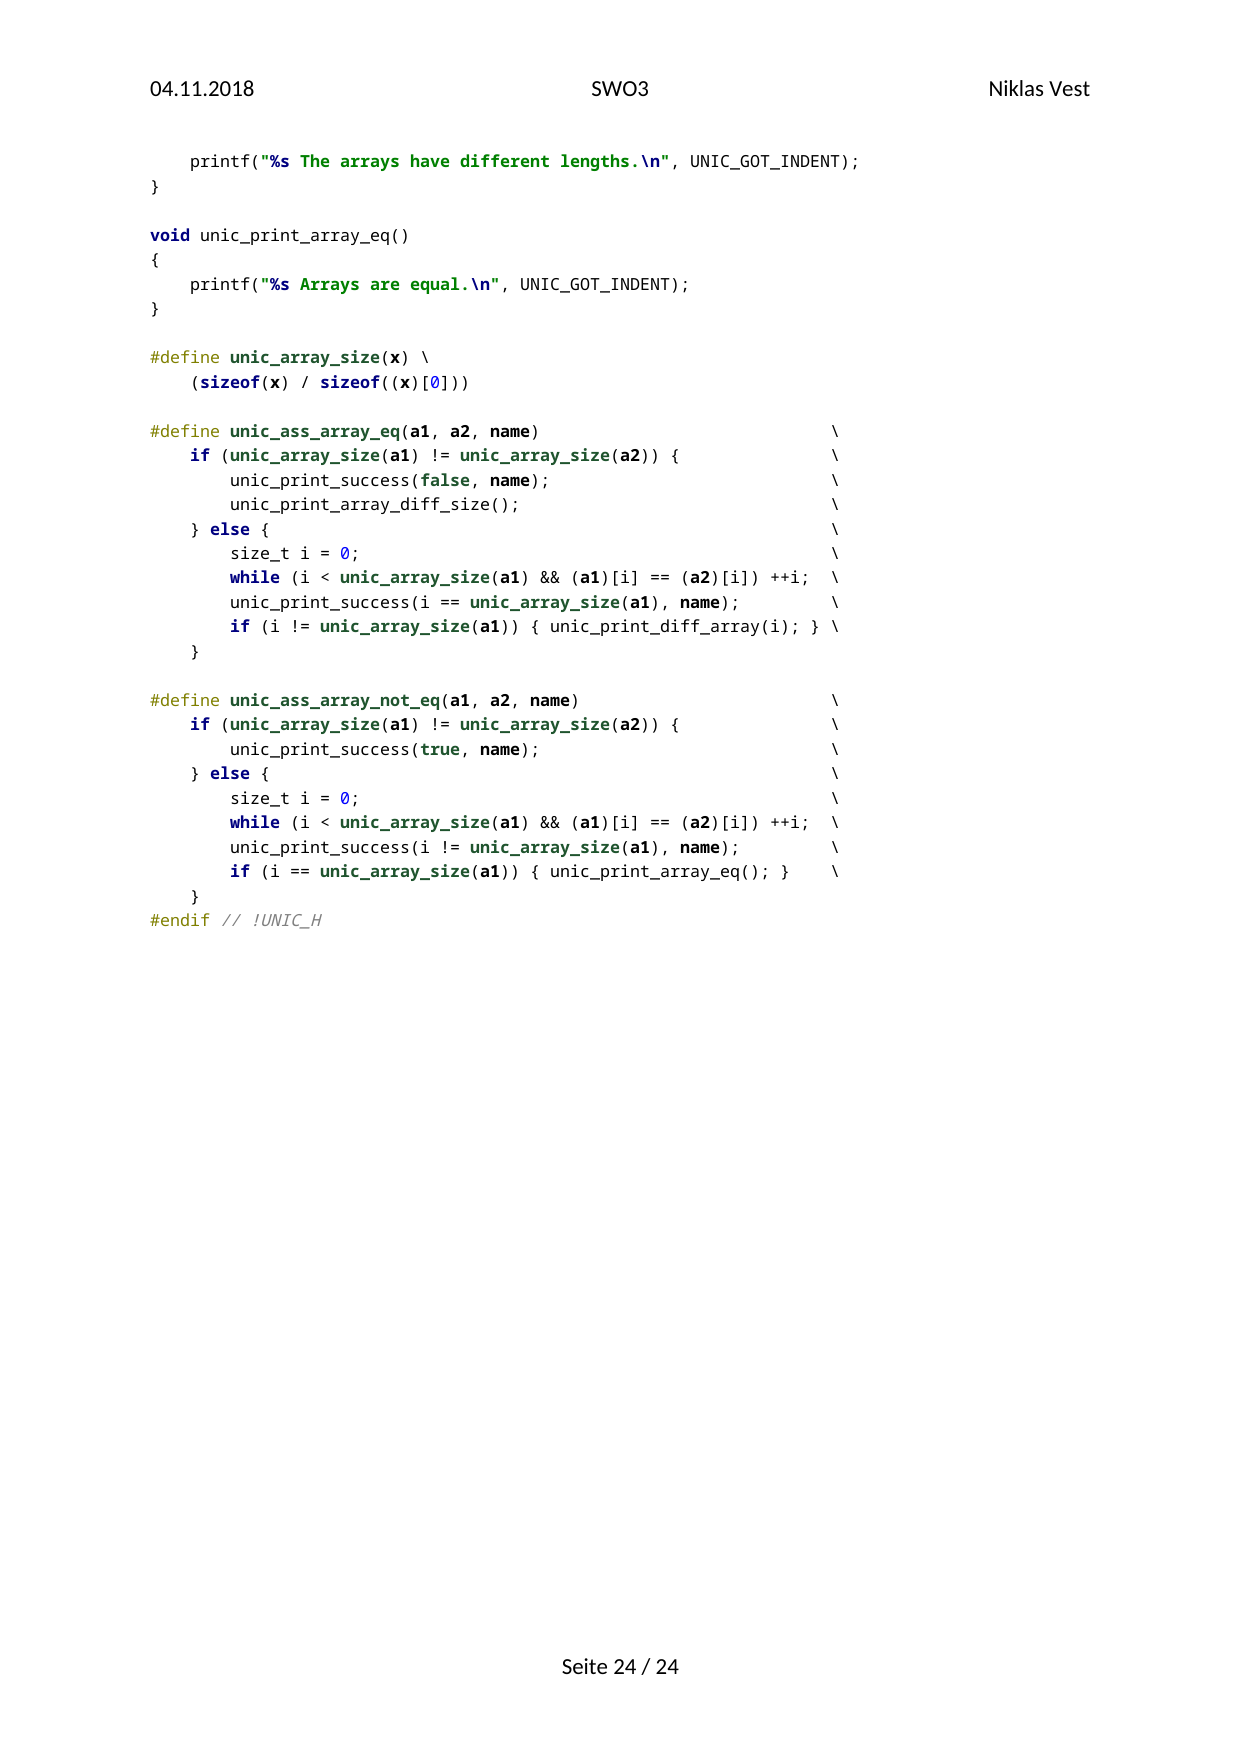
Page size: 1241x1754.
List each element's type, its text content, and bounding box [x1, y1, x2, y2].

text (sizeof(x) / sizeof((x)[0])) [150, 370, 1090, 393]
text size_t i = 0; \ [150, 542, 1090, 564]
text #define unic_array_size(x) \ [150, 346, 1090, 368]
text if (unic_array_size(a1) != unic_array_size(a2)) { \ [150, 713, 1090, 736]
text } else { \ [150, 762, 1090, 785]
text if (i != unic_array_size(a1)) { unic_print_diff_array(i); } \ [150, 615, 1090, 638]
text #endif // !UNIC_H [150, 909, 1090, 932]
text if (i == unic_array_size(a1)) { unic_print_array_eq(); } \ [150, 860, 1090, 883]
text { [150, 248, 1090, 271]
text } [150, 297, 1090, 319]
text } [150, 884, 1090, 907]
text while (i < unic_array_size(a1) && (a1)[i] == (a2)[i]) ++i; \ [150, 811, 1090, 834]
text unic_print_success(i == unic_array_size(a1), name); \ [150, 591, 1090, 613]
text #define unic_ass_array_eq(a1, a2, name) \ [150, 419, 1090, 442]
text if (unic_array_size(a1) != unic_array_size(a2)) { \ [150, 444, 1090, 466]
text printf("%s The arrays have different lengths.\n", UNIC_GOT_INDENT); [150, 150, 1090, 173]
text } else { \ [150, 517, 1090, 540]
text unic_print_success(true, name); \ [150, 737, 1090, 760]
text void unic_print_array_eq() [150, 223, 1090, 246]
text unic_print_array_diff_size(); \ [150, 493, 1090, 515]
text } [150, 174, 1090, 197]
text size_t i = 0; \ [150, 786, 1090, 809]
text } [150, 639, 1090, 662]
text unic_print_success(false, name); \ [150, 468, 1090, 491]
text while (i < unic_array_size(a1) && (a1)[i] == (a2)[i]) ++i; \ [150, 566, 1090, 589]
text printf("%s Arrays are equal.\n", UNIC_GOT_INDENT); [150, 272, 1090, 295]
text unic_print_success(i != unic_array_size(a1), name); \ [150, 835, 1090, 858]
text #define unic_ass_array_not_eq(a1, a2, name) \ [150, 688, 1090, 711]
